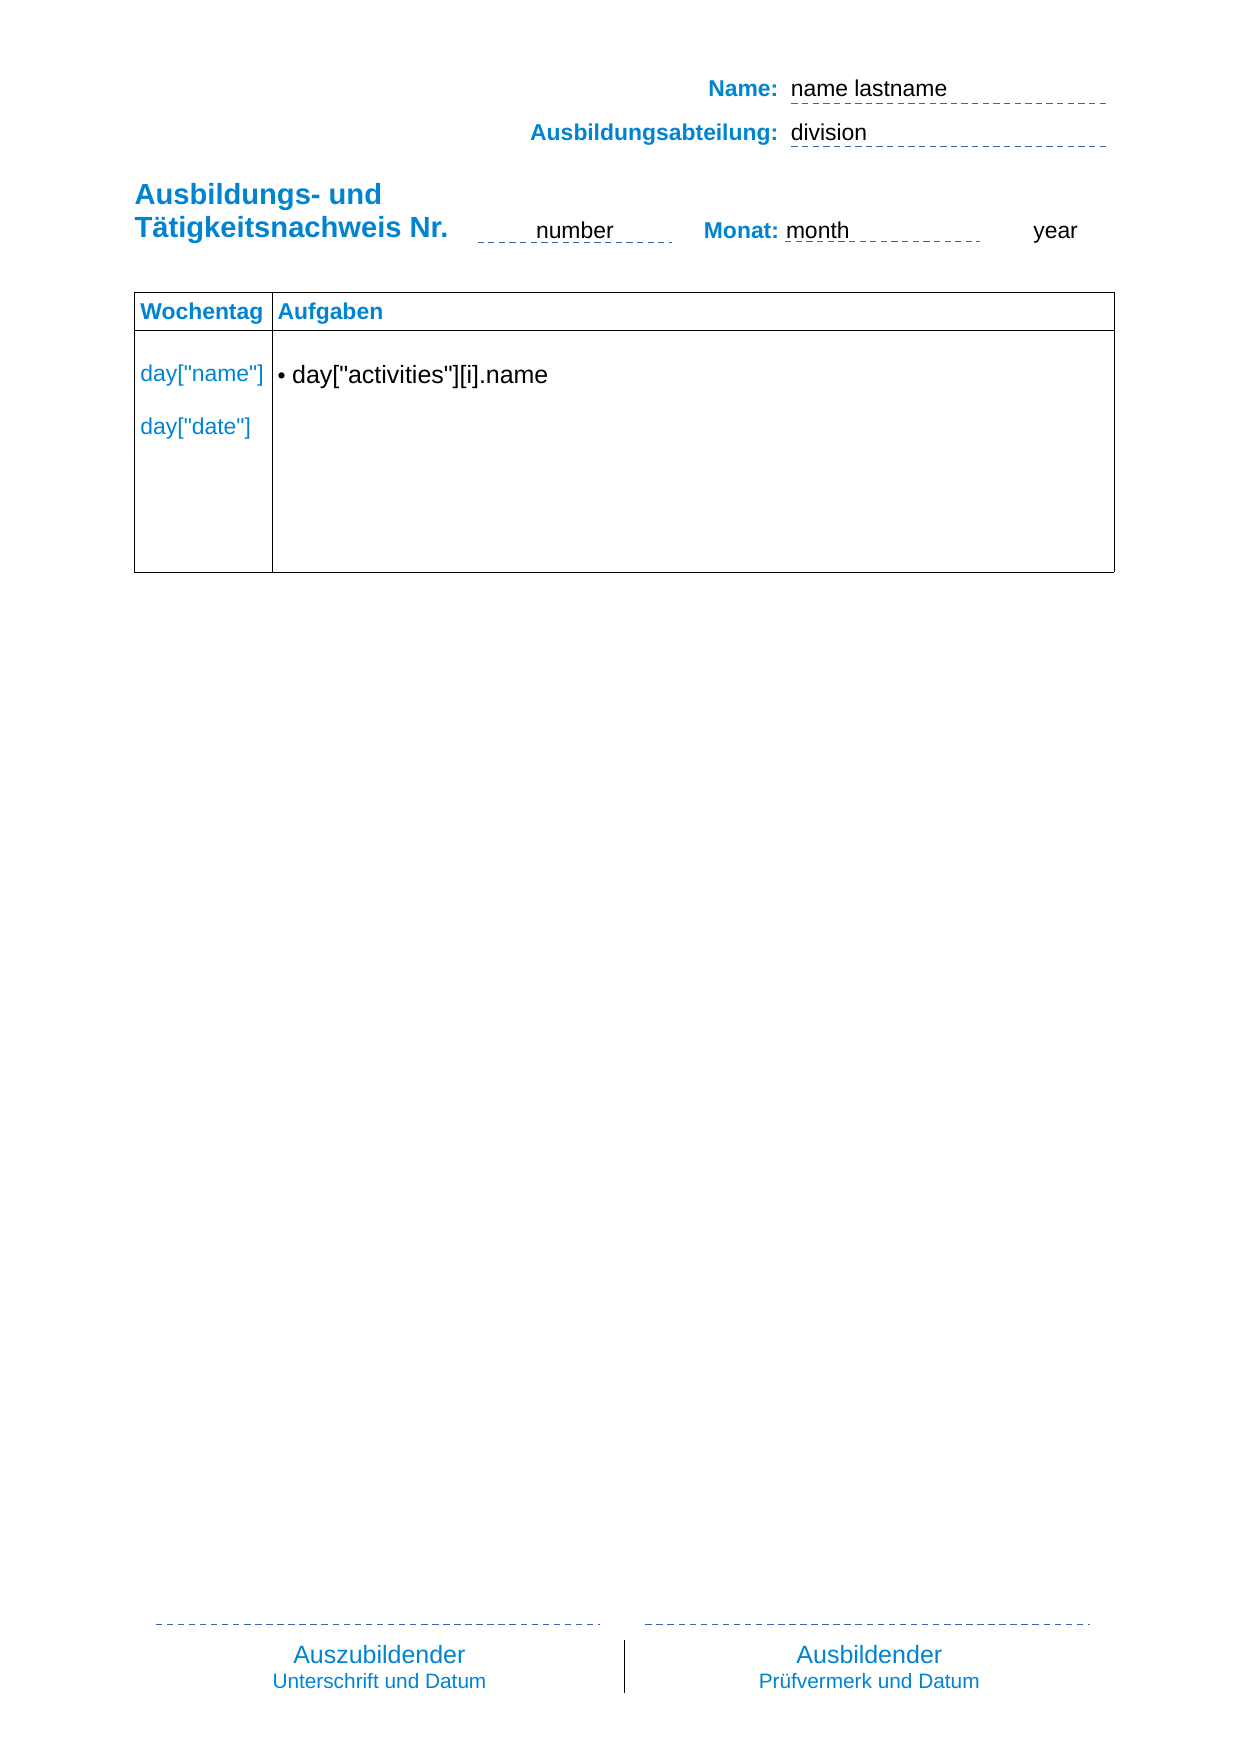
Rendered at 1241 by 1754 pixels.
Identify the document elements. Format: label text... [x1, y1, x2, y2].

table_header Aufgaben [273, 293, 1114, 330]
table_cell day["name"] day["date"] [135, 331, 272, 572]
table_cell • day["activities"][i].name [273, 331, 1114, 572]
table_header Wochentag [135, 293, 272, 330]
